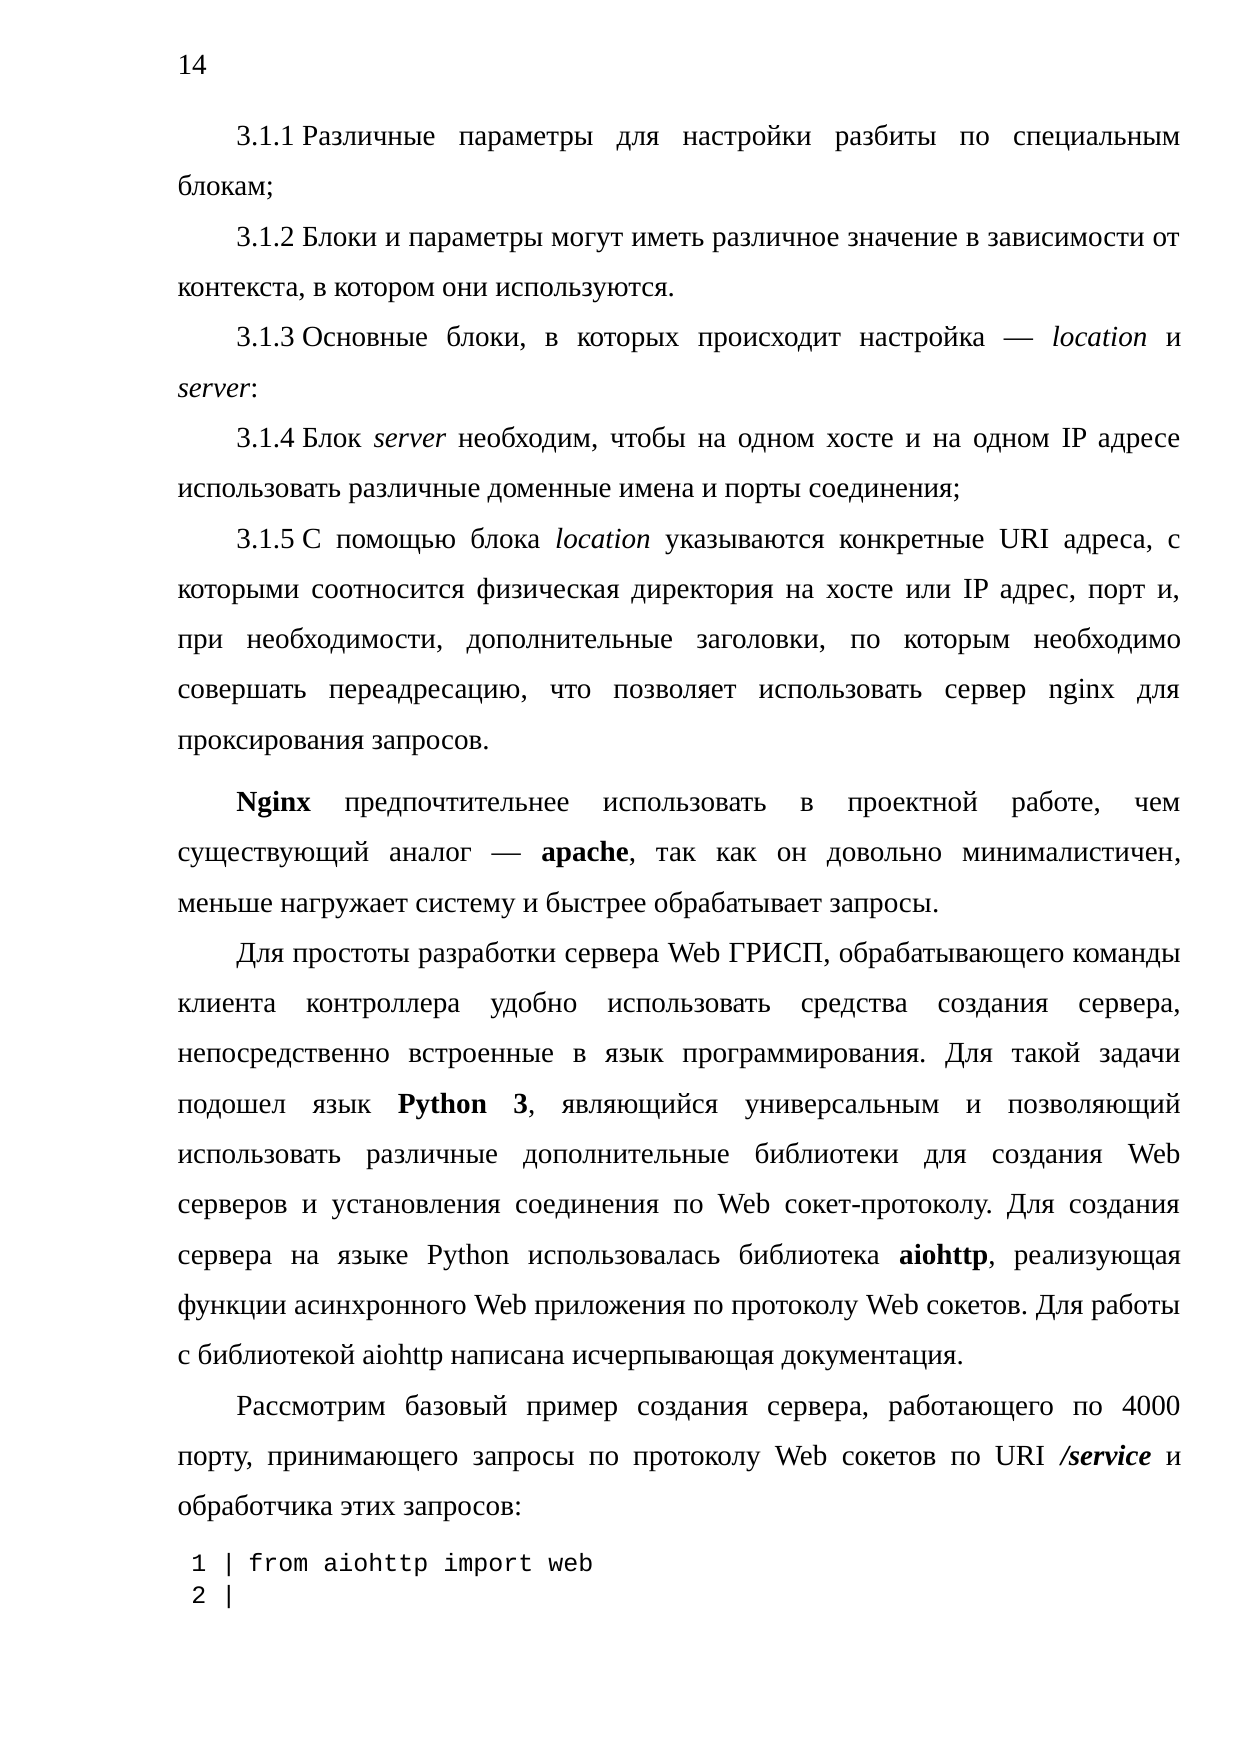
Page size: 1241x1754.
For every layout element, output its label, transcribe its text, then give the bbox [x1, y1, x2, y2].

text Рассмотрим базовый пример создания сервера, работающего по 4000 порту, принимающего запросы по протоколу Web сокетов по URI /service и обработчика этих запросов: [177, 1388, 1181, 1522]
list from aiohttp import web [236, 1551, 1181, 1579]
text Nginx предпочтительнее использовать в проектной работе, чем существующий аналог — apache, так как он довольно минималистичен, меньше нагружает систему и быстрее обрабатывает запросы. [177, 784, 1181, 918]
list С помощью блока location указываются конкретные URI адреса, с которыми соотносится физическая директория на хосте или IP адрес, порт и, при необходимости, дополнительные заголовки, по которым необходимо совершать переадресацию, что позволяет использовать сервер nginx для проксирования запросов. [177, 521, 1181, 756]
list Различные параметры для настройки разбиты по специальным блокам; [177, 118, 1181, 202]
list Блок server необходим, чтобы на одном хосте и на одном IP адресе использовать различные доменные имена и порты соединения; [177, 420, 1181, 504]
list Блоки и параметры могут иметь различное значение в зависимости от контекста, в котором они используются. [177, 219, 1181, 303]
list Основные блоки, в которых происходит настройка — location и server: [177, 319, 1181, 403]
text Для простоты разработки сервера Web ГРИСП, обрабатывающего команды клиента контроллера удобно использовать средства создания сервера, непосредственно встроенные в язык программирования. Для такой задачи подошел язык Python 3, являющийся универсальным и позволяющий использовать различные дополнительные библиотеки для создания Web серверов и установления соединения по Web сокет-протоколу. Для создания сервера на языке Python использовалась библиотека aiohttp, реализующая функции асинхронного Web приложения по протоколу Web сокетов. Для работы с библиотекой aiohttp написана исчерпывающая документация. [177, 935, 1181, 1371]
